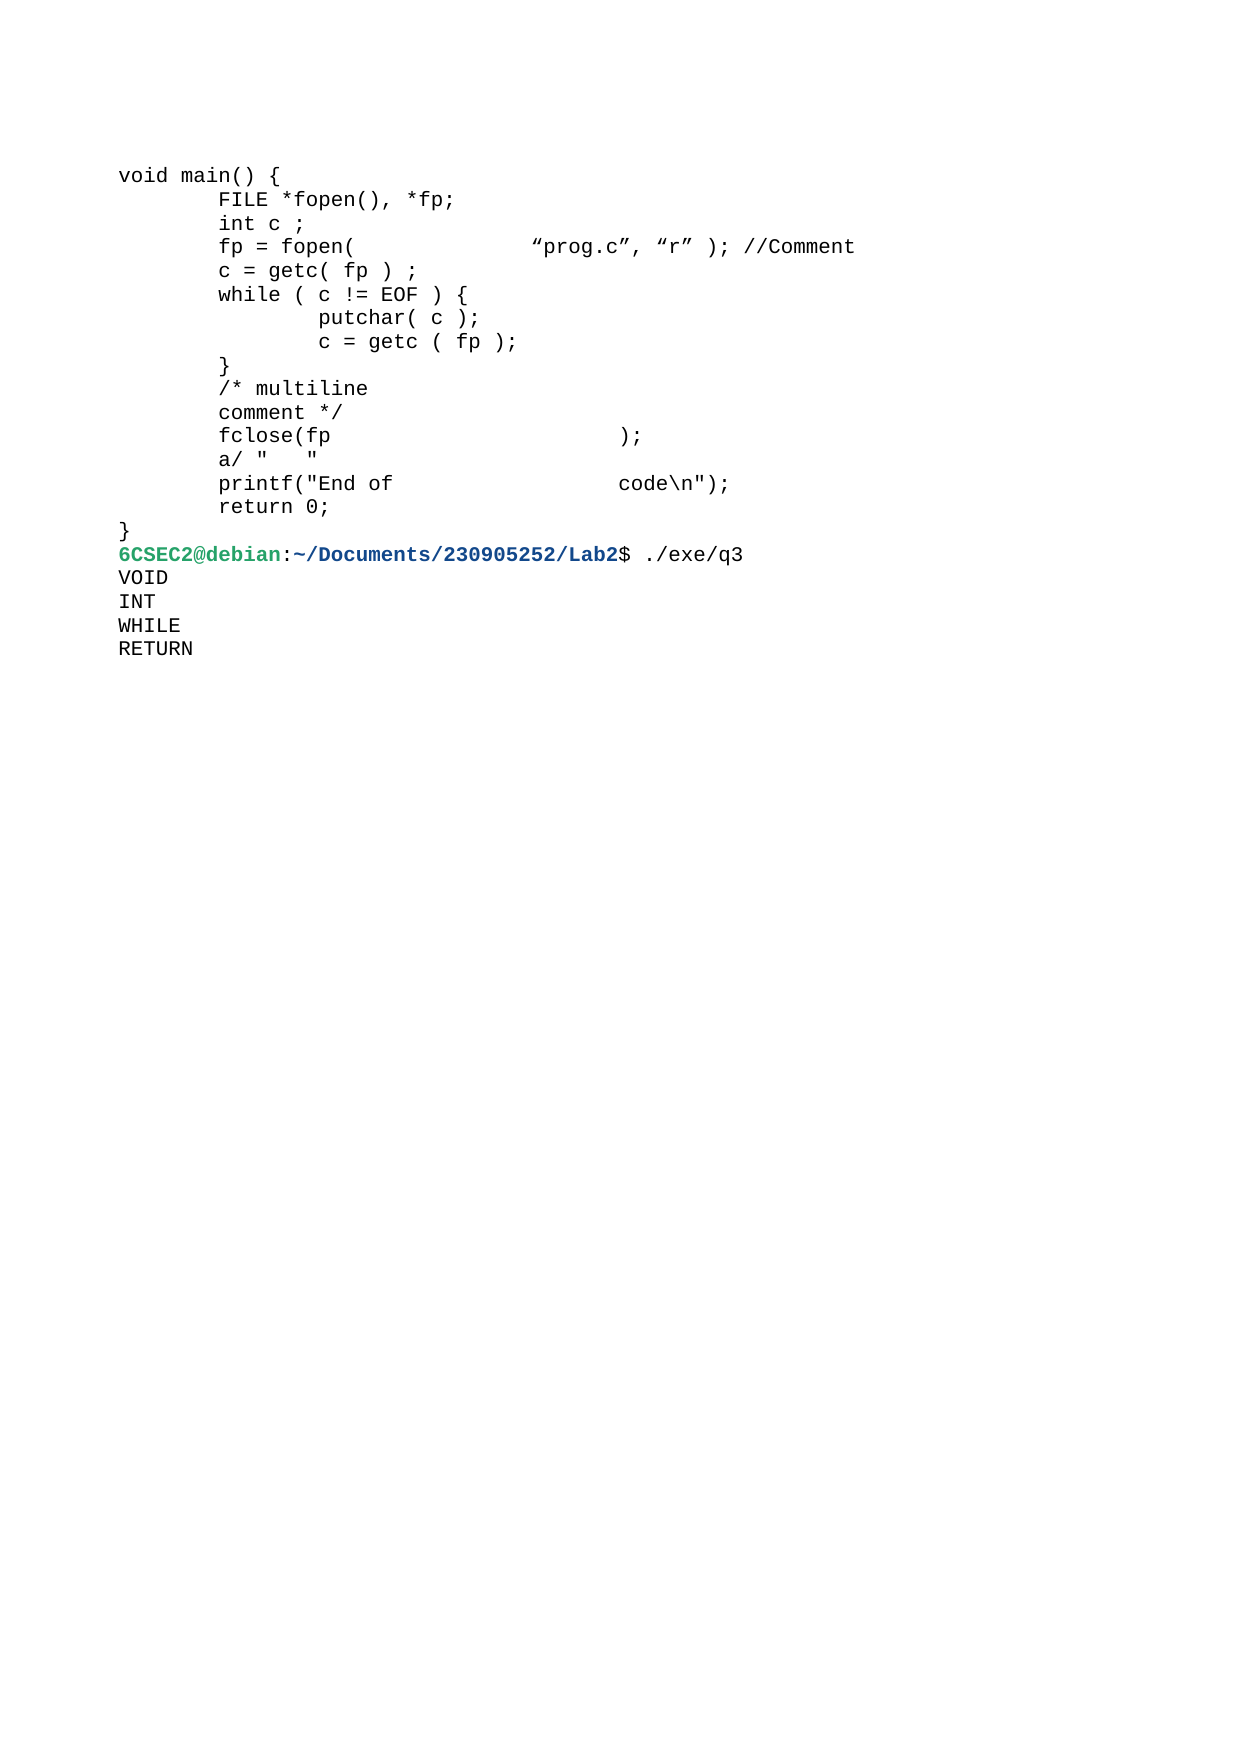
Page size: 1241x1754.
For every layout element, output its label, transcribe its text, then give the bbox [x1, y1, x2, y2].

text FILE *fopen(), *fp; [118, 189, 1122, 213]
text void main() { [118, 165, 1122, 189]
text } [118, 520, 1122, 544]
text 6CSEC2@debian:~/Documents/230905252/Lab2$ ./exe/q3 [118, 544, 1122, 567]
text /* multiline [118, 378, 1122, 402]
text INT [118, 591, 1122, 615]
text putchar( c ); [118, 307, 1122, 331]
text printf("End of code\n"); [118, 473, 1122, 496]
text fclose(fp ); [118, 426, 1122, 449]
text RETURN [118, 638, 1122, 662]
text fp = fopen( “prog.c”, “r” ); //Comment [118, 236, 1122, 260]
text } [118, 354, 1122, 378]
text comment */ [118, 402, 1122, 426]
text VOID [118, 567, 1122, 591]
text WHILE [118, 615, 1122, 638]
text return 0; [118, 496, 1122, 520]
text while ( c != EOF ) { [118, 284, 1122, 307]
text c = getc( fp ) ; [118, 260, 1122, 284]
text c = getc ( fp ); [118, 331, 1122, 354]
text int c ; [118, 213, 1122, 236]
text a/ " " [118, 449, 1122, 473]
